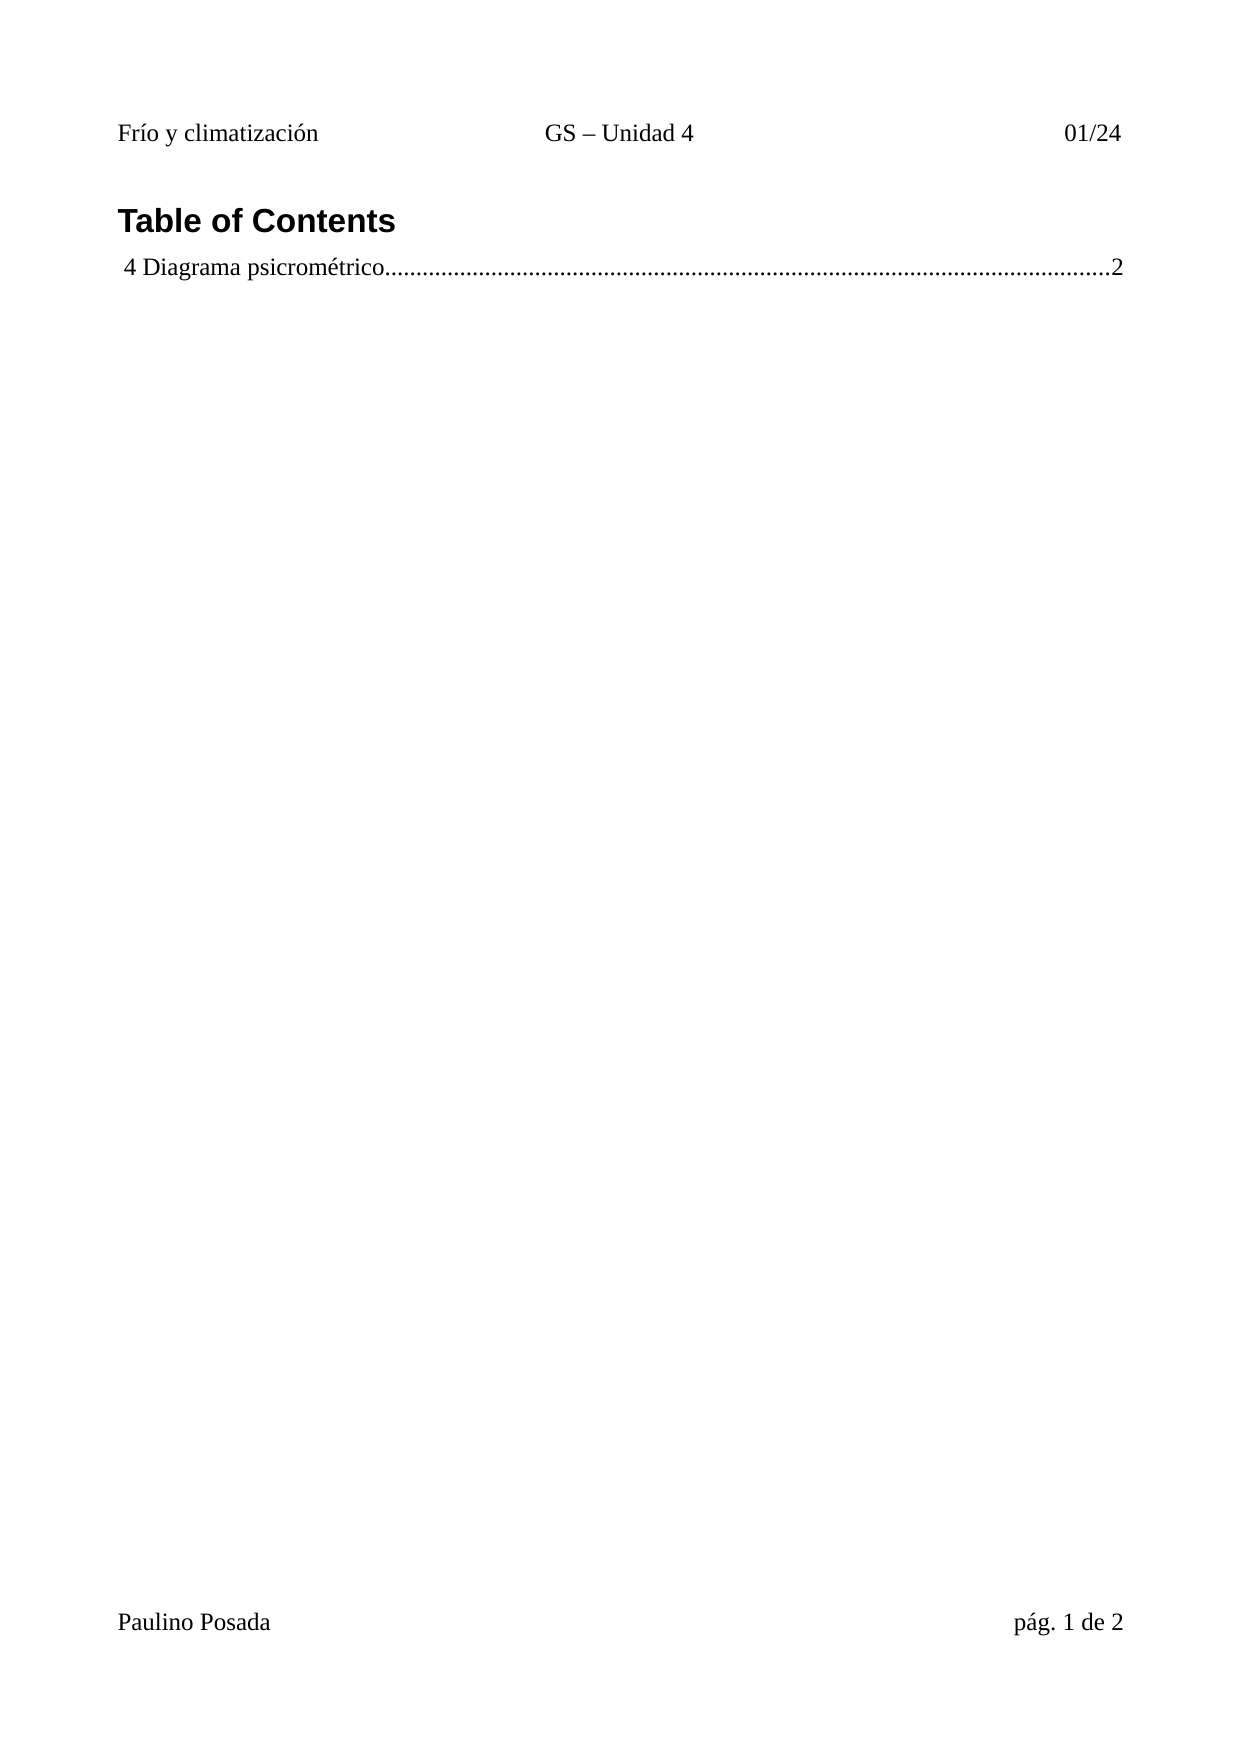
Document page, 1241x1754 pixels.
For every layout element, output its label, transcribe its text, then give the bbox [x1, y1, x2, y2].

subtitle Table of Contents [117, 201, 1123, 240]
text 4 Diagrama psicrométrico 2 [117, 252, 1123, 281]
